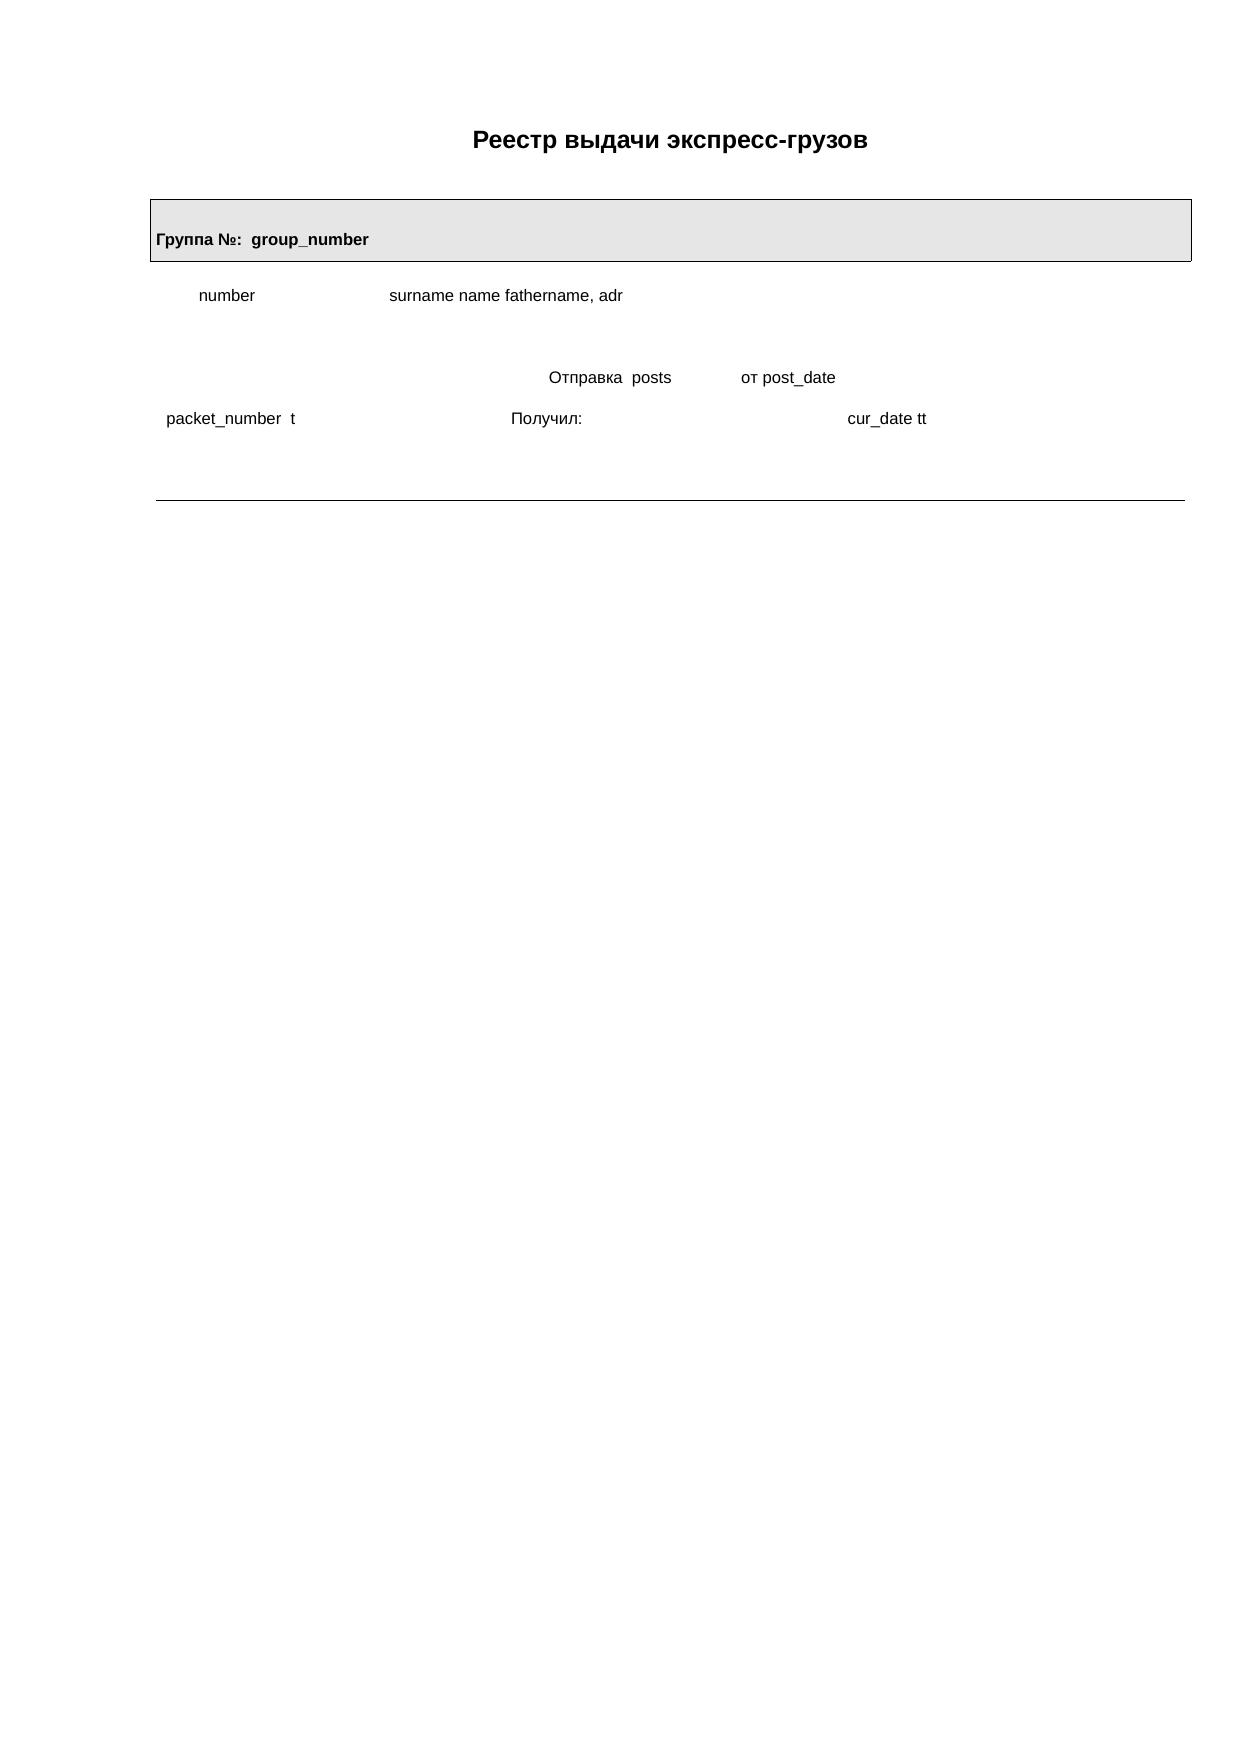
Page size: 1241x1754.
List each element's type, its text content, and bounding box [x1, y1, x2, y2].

table_header [150, 317, 1191, 333]
table_header Группа №: group_number [151, 200, 1191, 261]
subtitle Реестр выдачи экспресс-грузов [150, 125, 1191, 154]
table_header [156, 460, 1185, 500]
table_cell Отправка posts от post_date [150, 334, 1191, 563]
table_header [156, 387, 505, 403]
table_cell packet_number t [156, 404, 505, 436]
table_cell Получил: [505, 404, 842, 436]
table_header [505, 387, 842, 403]
table_header [842, 387, 1185, 403]
subtitle number surname name fathername, adr [194, 286, 1191, 305]
table_cell cur_date tt [842, 404, 1185, 436]
